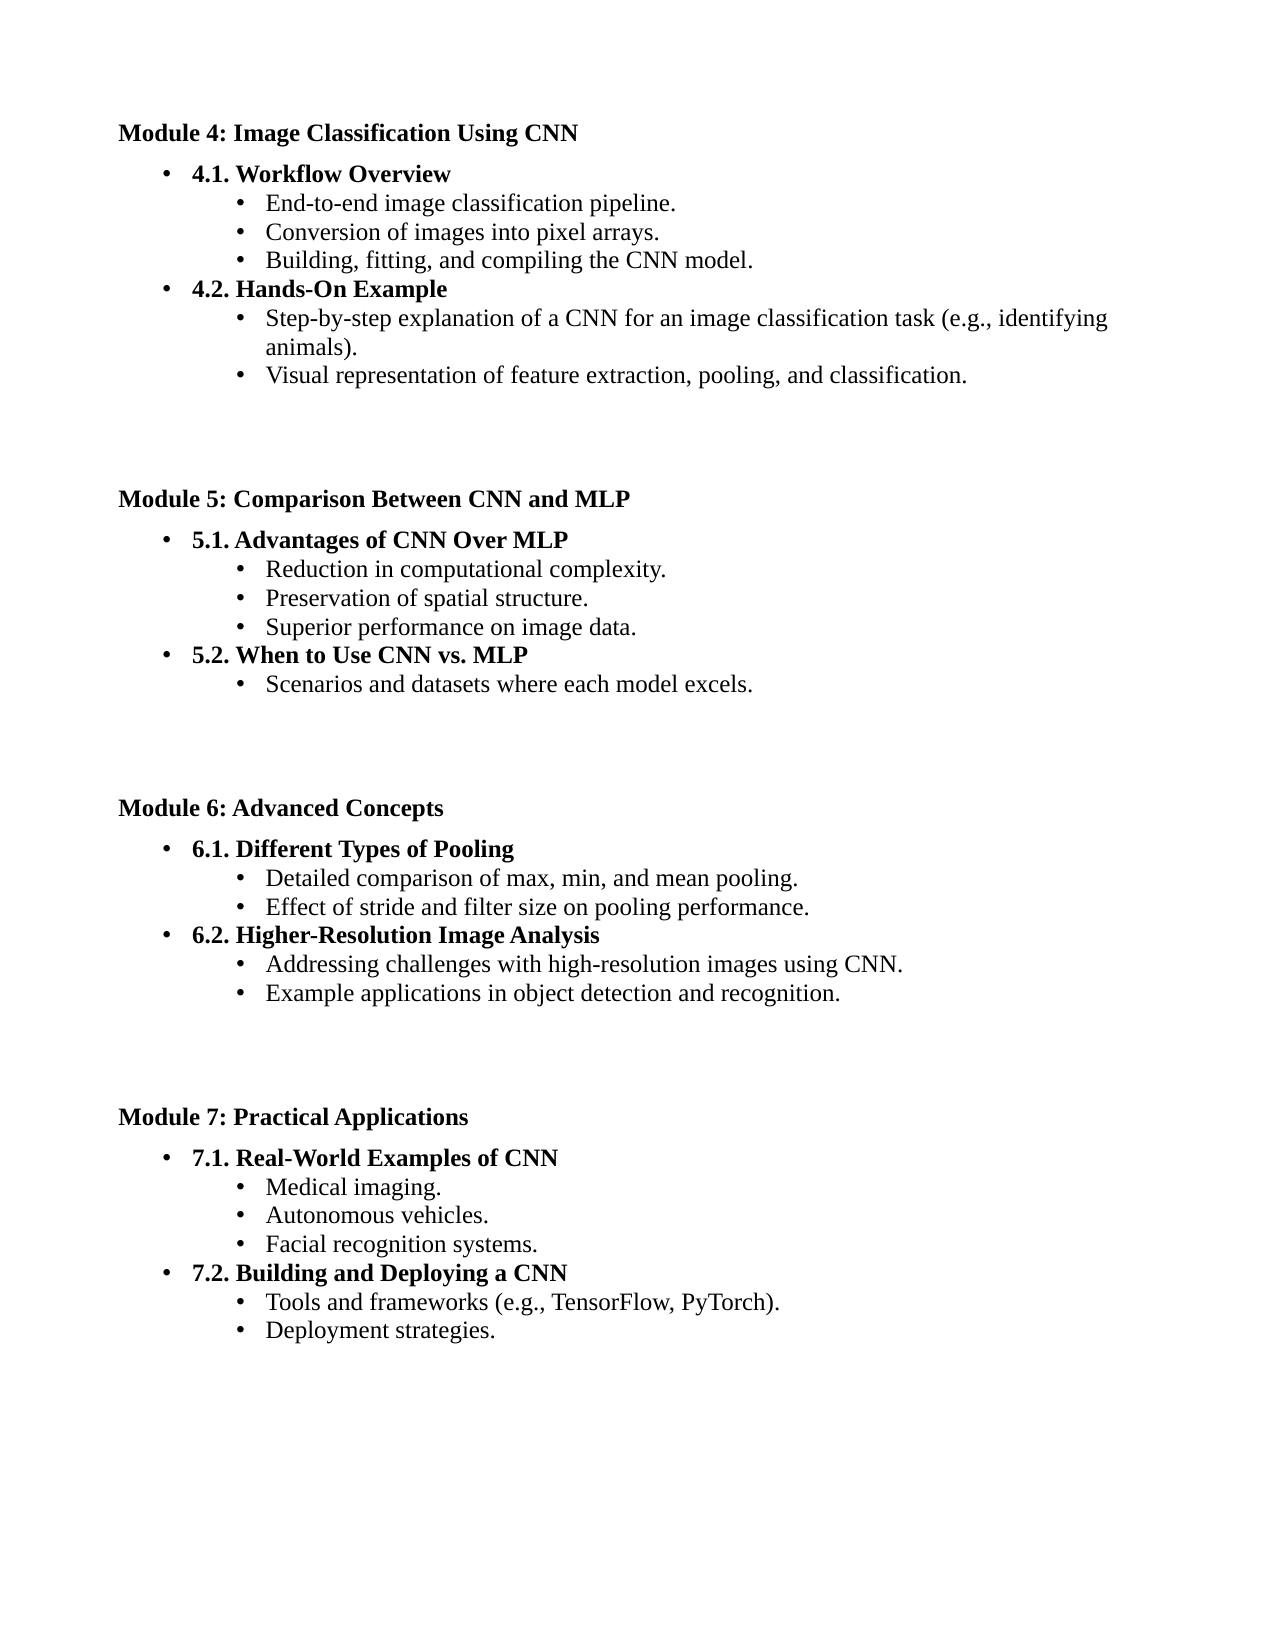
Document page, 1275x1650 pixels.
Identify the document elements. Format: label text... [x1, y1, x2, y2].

list Preservation of spatial structure. [236, 583, 1157, 612]
subtitle Module 5: Comparison Between CNN and MLP [118, 484, 1157, 513]
list 7.2. Building and Deploying a CNN [162, 1258, 1157, 1287]
list Reduction in computational complexity. [236, 554, 1157, 583]
list Conversion of images into pixel arrays. [236, 217, 1157, 246]
list Autonomous vehicles. [236, 1201, 1157, 1229]
list Scenarios and datasets where each model excels. [236, 669, 1157, 698]
list Superior performance on image data. [236, 612, 1157, 641]
list Deployment strategies. [236, 1316, 1157, 1344]
list 4.2. Hands-On Example [162, 274, 1157, 303]
list 5.1. Advantages of CNN Over MLP [162, 526, 1157, 554]
list Addressing challenges with high-resolution images using CNN. [236, 949, 1157, 978]
list Visual representation of feature extraction, pooling, and classification. [236, 361, 1157, 389]
list Example applications in object detection and recognition. [236, 978, 1157, 1007]
list 4.1. Workflow Overview [162, 159, 1157, 188]
subtitle Module 4: Image Classification Using CNN [118, 118, 1157, 147]
list Facial recognition systems. [236, 1229, 1157, 1258]
list Building, fitting, and compiling the CNN model. [236, 246, 1157, 274]
subtitle Module 6: Advanced Concepts [118, 793, 1157, 822]
list 6.2. Higher-Resolution Image Analysis [162, 921, 1157, 949]
list 5.2. When to Use CNN vs. MLP [162, 641, 1157, 669]
list Medical imaging. [236, 1172, 1157, 1201]
list Effect of stride and filter size on pooling performance. [236, 892, 1157, 921]
list Tools and frameworks (e.g., TensorFlow, PyTorch). [236, 1287, 1157, 1316]
list 7.1. Real-World Examples of CNN [162, 1143, 1157, 1172]
list Detailed comparison of max, min, and mean pooling. [236, 863, 1157, 892]
list Step-by-step explanation of a CNN for an image classification task (e.g., identifying animals). [236, 303, 1157, 361]
list End-to-end image classification pipeline. [236, 188, 1157, 217]
subtitle Module 7: Practical Applications [118, 1102, 1157, 1131]
list 6.1. Different Types of Pooling [162, 834, 1157, 863]
